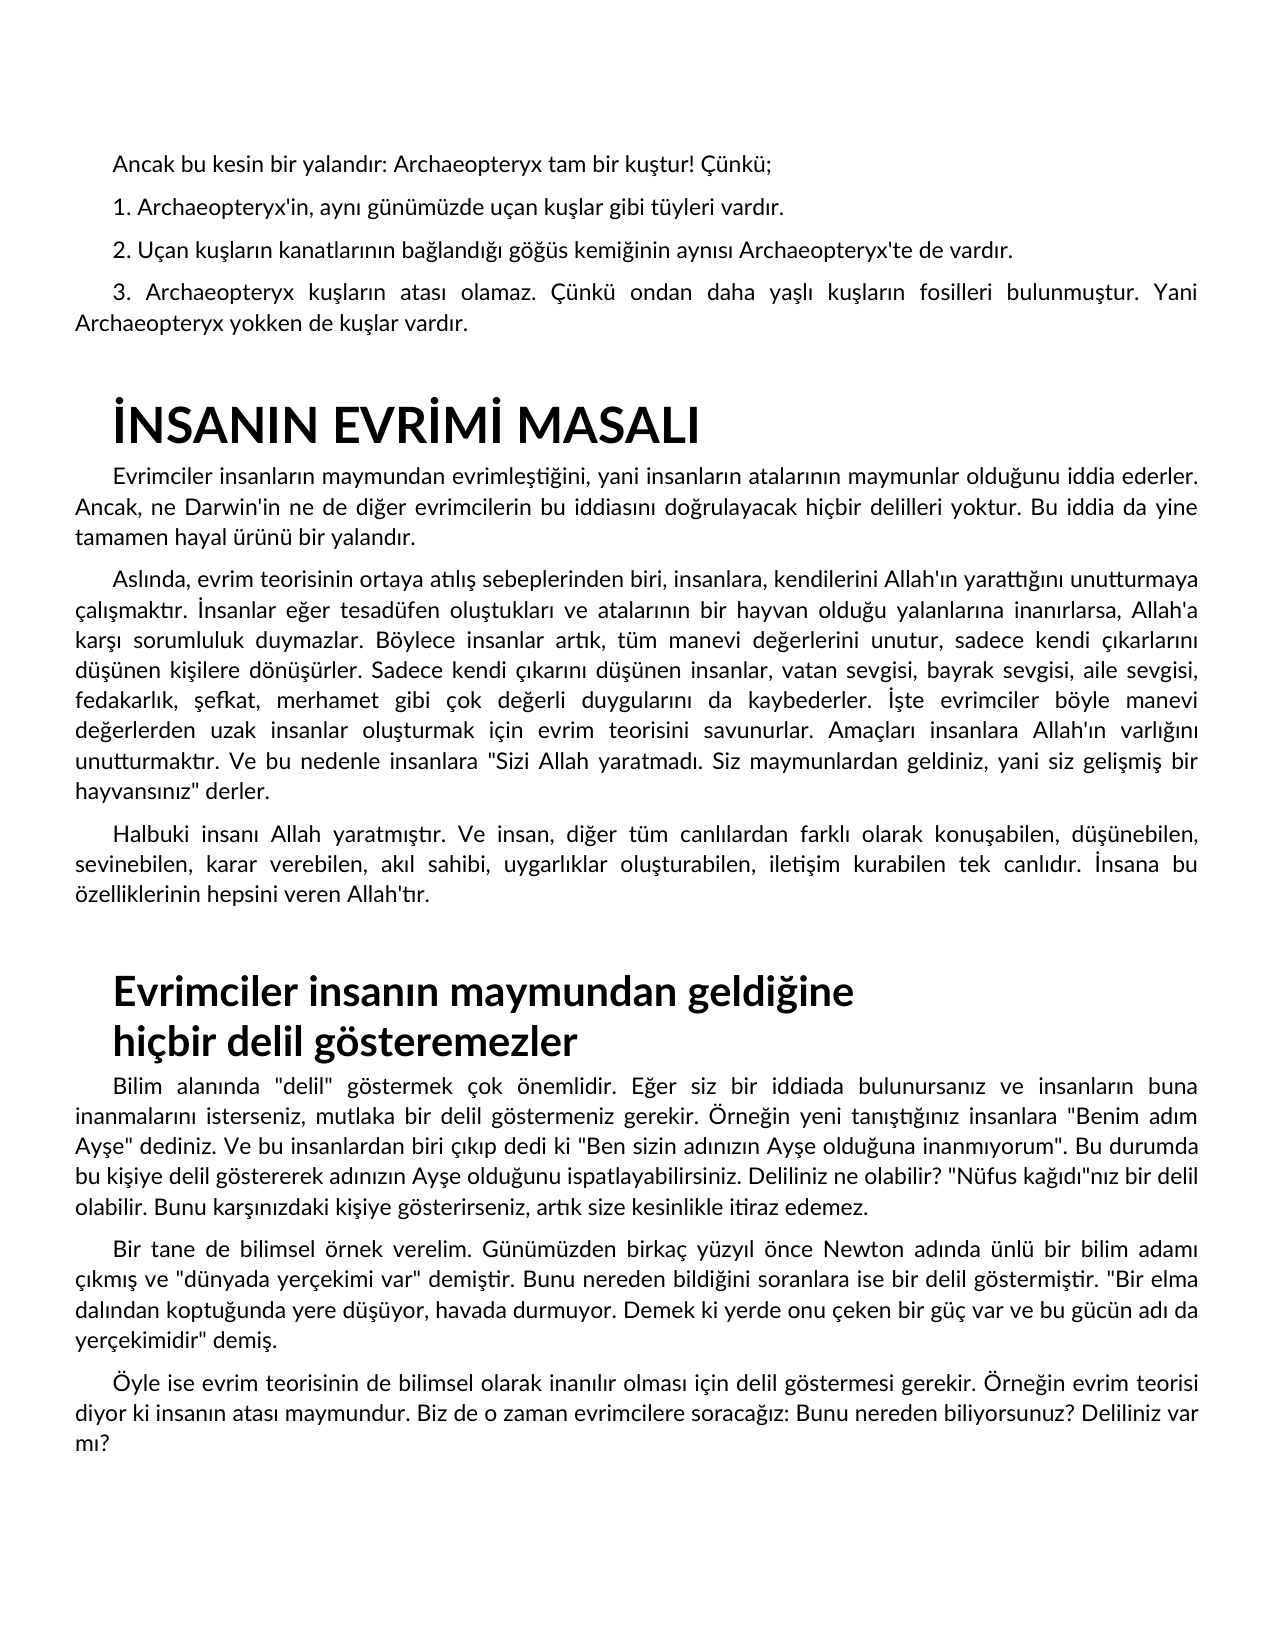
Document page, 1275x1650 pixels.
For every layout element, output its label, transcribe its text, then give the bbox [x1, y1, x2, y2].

text 3. Archaeopteryx kuşların atası olamaz. Çünkü ondan daha yaşlı kuşların fosilleri bulunmuştur. Yani Archaeopteryx yokken de kuşlar vardır. [75, 278, 1200, 336]
text 1. Archaeopteryx'in, aynı günümüzde uçan kuşlar gibi tüyleri vardır. [75, 193, 1200, 220]
text 2. Uçan kuşların kanatlarının bağlandığı göğüs kemiğinin aynısı Archaeopteryx'te de vardır. [75, 235, 1200, 263]
text Halbuki insanı Allah yaratmıştır. Ve insan, diğer tüm canlılardan farklı olarak konuşabilen, düşünebilen, sevinebilen, karar verebilen, akıl sahibi, uygarlıklar oluşturabilen, iletişim kurabilen tek canlıdır. İnsana bu özelliklerinin hepsini veren Allah'tır. [75, 819, 1200, 907]
text Aslında, evrim teorisinin ortaya atılış sebeplerinden biri, insanlara, kendilerini Allah'ın yarattığını unutturmaya çalışmaktır. İnsanlar eğer tesadüfen oluştukları ve atalarının bir hayvan olduğu yalanlarına inanırlarsa, Allah'a karşı sorumluluk duymazlar. Böylece insanlar artık, tüm manevi değerlerini unutur, sadece kendi çıkarlarını düşünen kişilere dönüşürler. Sadece kendi çıkarını düşünen insanlar, vatan sevgisi, bayrak sevgisi, aile sevgisi, fedakarlık, şefkat, merhamet gibi çok değerli duygularını da kaybederler. İşte evrimciler böyle manevi değerlerden uzak insanlar oluşturmak için evrim teorisini savunurlar. Amaçları insanlara Allah'ın varlığını unutturmaktır. Ve bu nedenle insanlara "Sizi Allah yaratmadı. Siz maymunlardan geldiniz, yani siz gelişmiş bir hayvansınız" derler. [75, 565, 1200, 804]
text Bilim alanında "delil" göstermek çok önemlidir. Eğer siz bir iddiada bulunursanız ve insanların buna inanmalarını isterseniz, mutlaka bir delil göstermeniz gerekir. Örneğin yeni tanıştığınız insanlara "Benim adım Ayşe" dediniz. Ve bu insanlardan biri çıkıp dedi ki "Ben sizin adınızın Ayşe olduğuna inanmıyorum". Bu durumda bu kişiye delil göstererek adınızın Ayşe olduğunu ispatlayabilirsiniz. Deliliniz ne olabilir? "Nüfus kağıdı"nız bir delil olabilir. Bunu karşınızdaki kişiye gösterirseniz, artık size kesinlikle itiraz edemez. [75, 1071, 1200, 1220]
text Ancak bu kesin bir yalandır: Archaeopteryx tam bir kuştur! Çünkü; [75, 150, 1200, 177]
text Öyle ise evrim teorisinin de bilimsel olarak inanılır olması için delil göstermesi gerekir. Örneğin evrim teorisi diyor ki insanın atası maymundur. Biz de o zaman evrimcilere soracağız: Bunu nereden biliyorsunuz? Deliliniz var mı? [75, 1368, 1200, 1456]
subtitle Evrimciler insanın maymundan geldiğine hiçbir delil gösteremezler [112, 965, 1200, 1065]
subtitle İNSANIN EVRİMİ MASALI [112, 394, 1200, 454]
text Evrimciler insanların maymundan evrimleştiğini, yani insanların atalarının maymunlar olduğunu iddia ederler. Ancak, ne Darwin'in ne de diğer evrimcilerin bu iddiasını doğrulayacak hiçbir delilleri yoktur. Bu iddia da yine tamamen hayal ürünü bir yalandır. [75, 462, 1200, 550]
text Bir tane de bilimsel örnek verelim. Günümüzden birkaç yüzyıl önce Newton adında ünlü bir bilim adamı çıkmış ve "dünyada yerçekimi var" demiştir. Bunu nereden bildiğini soranlara ise bir delil göstermiştir. "Bir elma dalından koptuğunda yere düşüyor, havada durmuyor. Demek ki yerde onu çeken bir güç var ve bu gücün adı da yerçekimidir" demiş. [75, 1235, 1200, 1353]
